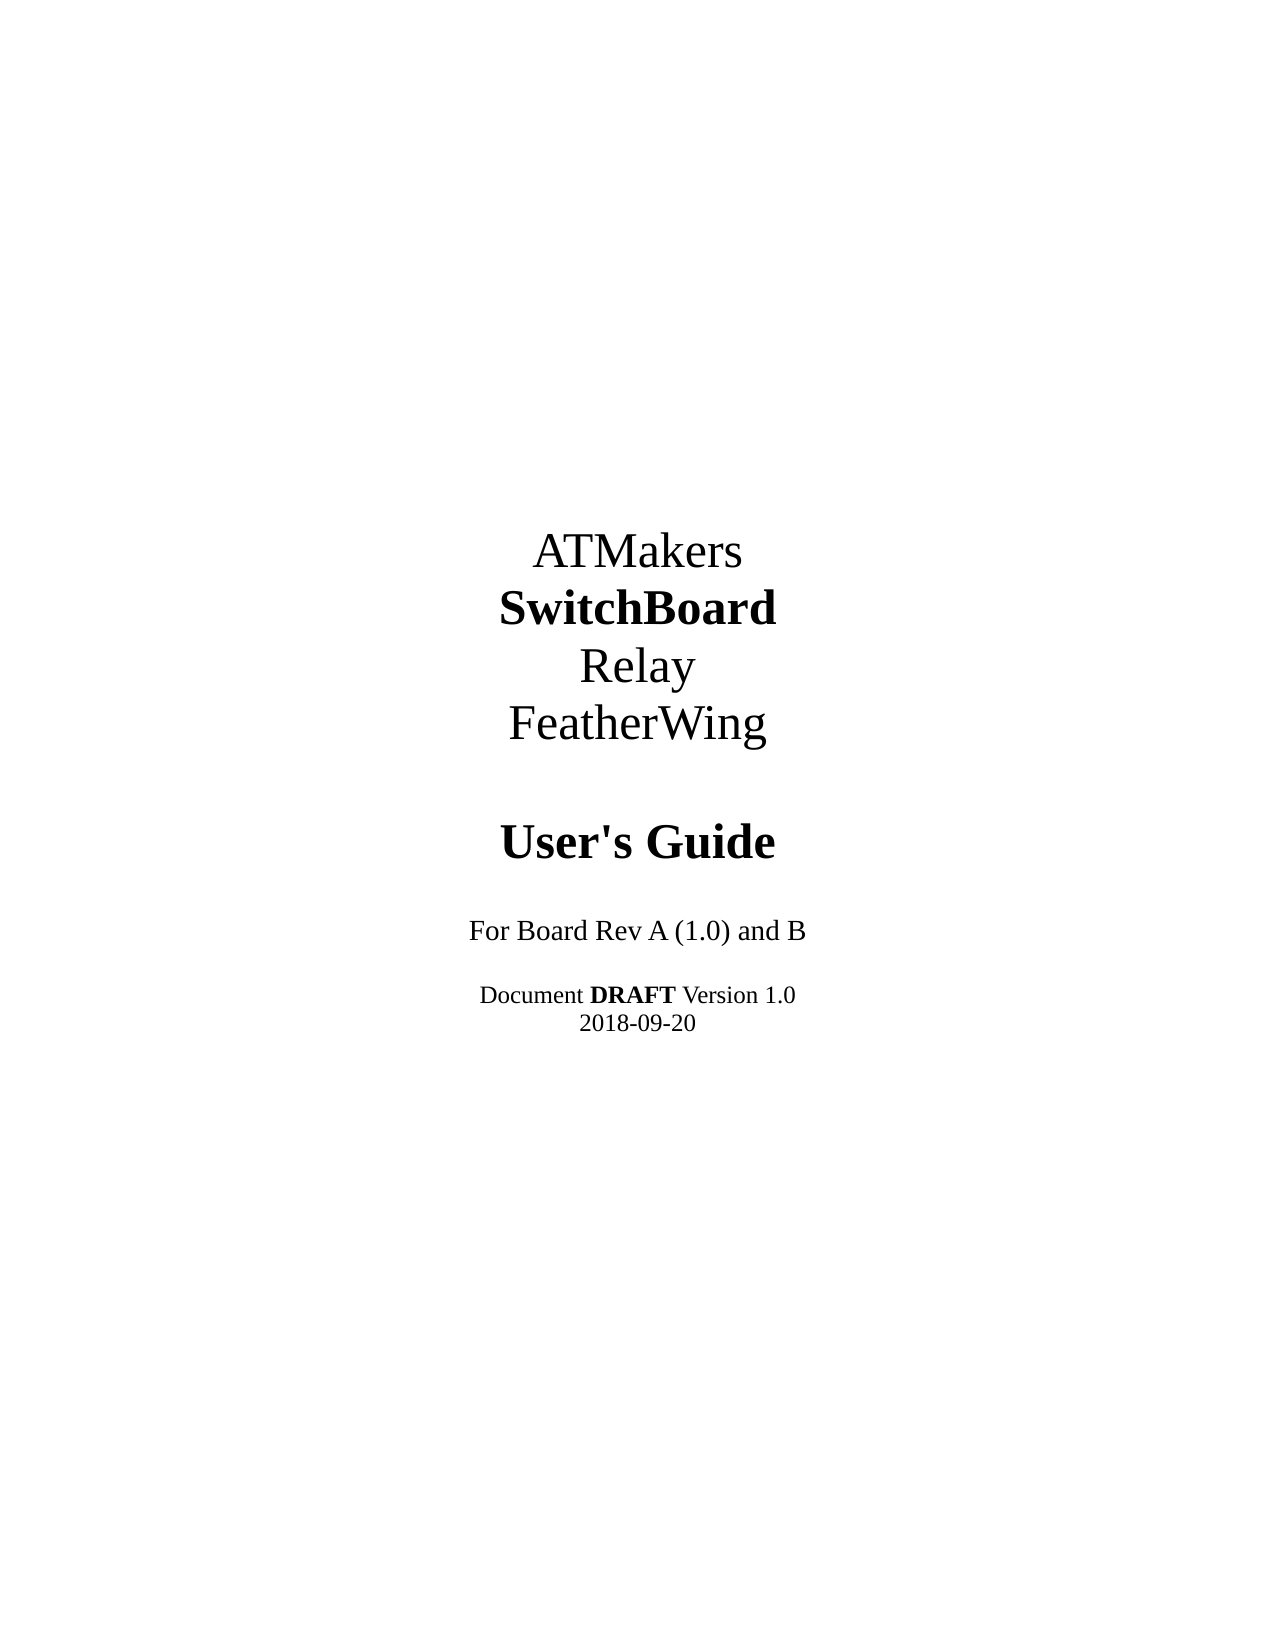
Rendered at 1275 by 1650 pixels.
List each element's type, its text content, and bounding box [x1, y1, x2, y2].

text User's Guide [118, 812, 1157, 869]
text FeatherWing [118, 693, 1157, 751]
text 2018-09-20 [118, 1008, 1157, 1037]
text ATMakers [118, 521, 1157, 578]
text SwitchBoard [118, 578, 1157, 636]
text Relay [118, 636, 1157, 693]
text Document DRAFT Version 1.0 [118, 980, 1157, 1008]
text For Board Rev A (1.0) and B [118, 913, 1157, 946]
